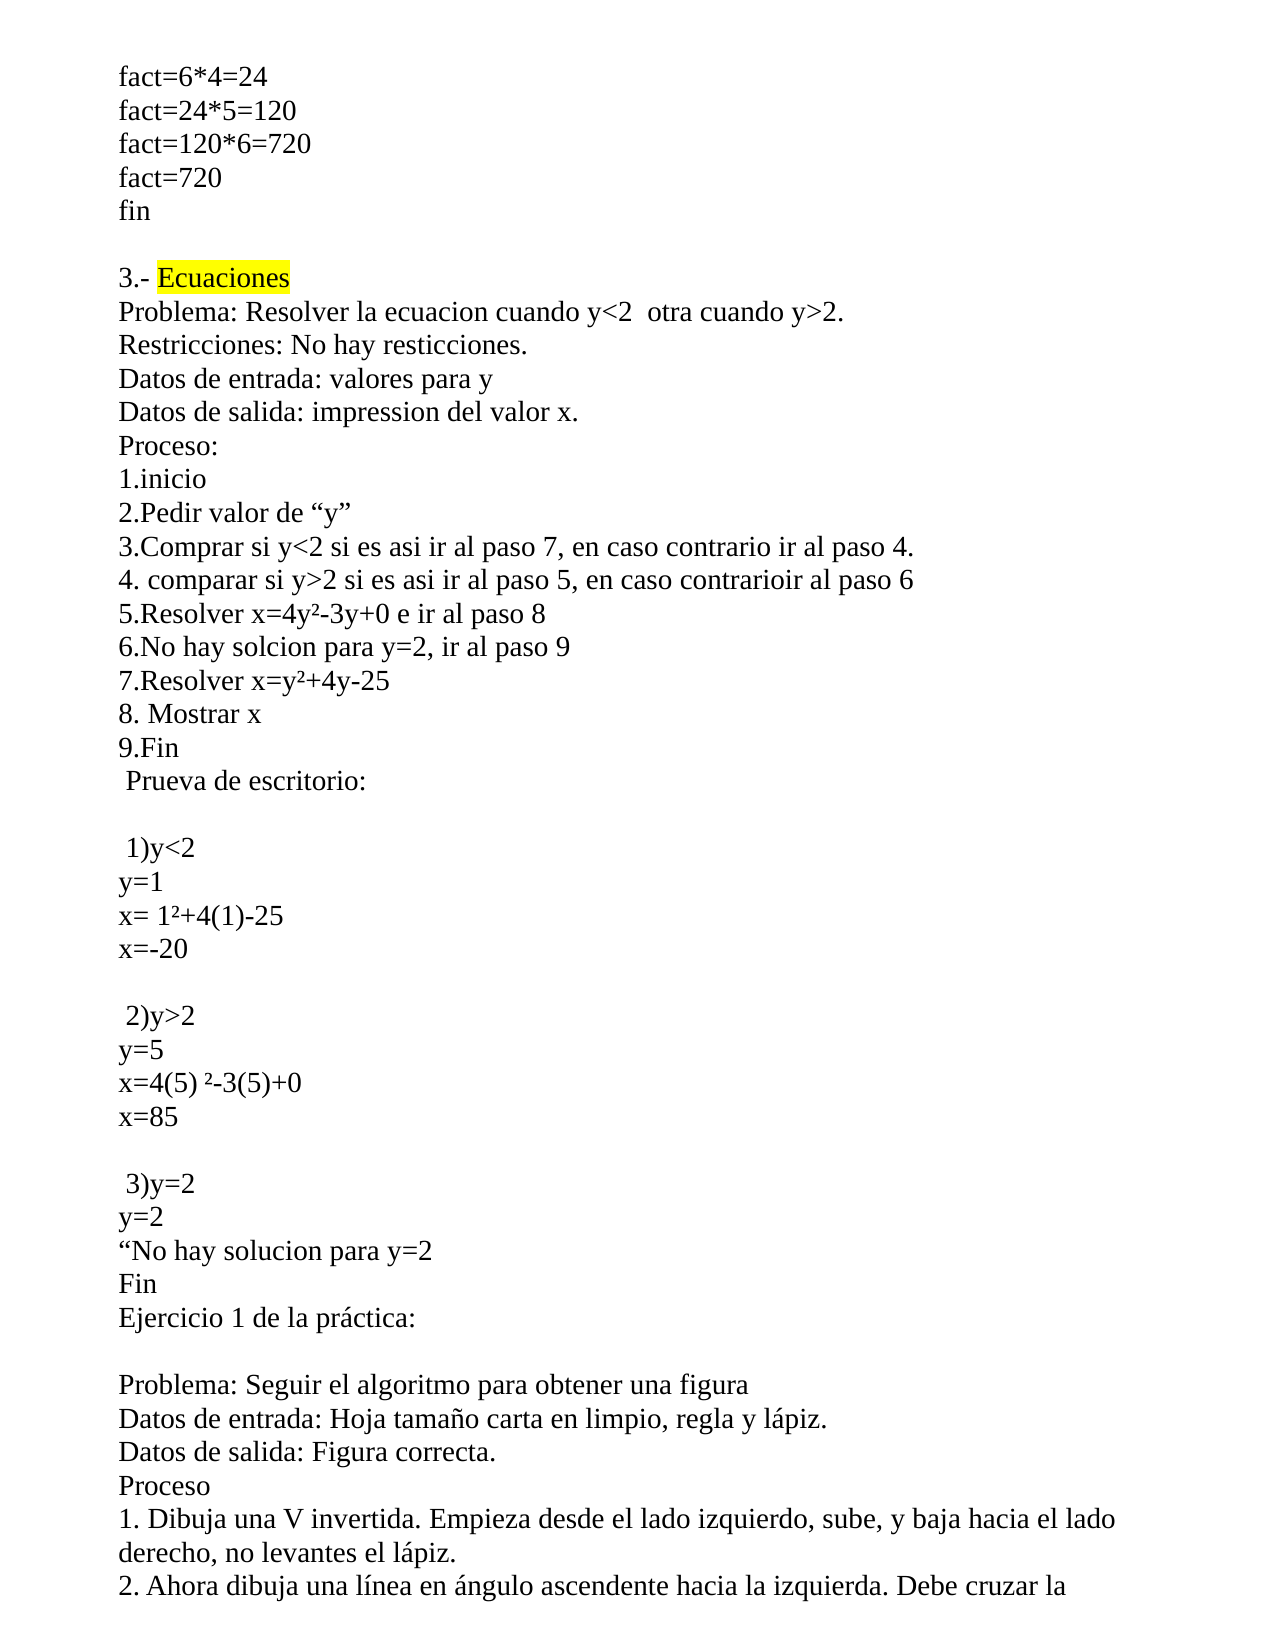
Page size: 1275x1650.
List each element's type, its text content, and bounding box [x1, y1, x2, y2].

text Datos de salida: Figura correcta. [118, 1434, 1205, 1468]
text Fin [118, 1267, 1205, 1300]
text 7.Resolver x=y²+4y-25 [118, 663, 1205, 696]
text 4. comparar si y>2 si es asi ir al paso 5, en caso contrarioir al paso 6 [118, 562, 1205, 596]
text derecho, no levantes el lápiz. [118, 1535, 1205, 1568]
text x=-20 [118, 931, 1205, 965]
text Proceso [118, 1468, 1205, 1501]
text 1. Dibuja una V invertida. Empieza desde el lado izquierdo, sube, y baja hacia el lado [118, 1501, 1205, 1535]
text fact=120*6=720 [118, 126, 1205, 160]
text 6.No hay solcion para y=2, ir al paso 9 [118, 629, 1205, 663]
text y=5 [118, 1032, 1205, 1065]
text 5.Resolver x=4y²-3y+0 e ir al paso 8 [118, 596, 1205, 629]
text fin [118, 193, 1205, 227]
text fact=24*5=120 [118, 93, 1205, 126]
text Proceso: [118, 428, 1205, 462]
text 2)y>2 [118, 998, 1205, 1032]
text 9.Fin [118, 730, 1205, 763]
text Datos de entrada: valores para y [118, 361, 1205, 394]
text y=2 [118, 1199, 1205, 1233]
text x=85 [118, 1099, 1205, 1132]
text 8. Mostrar x [118, 696, 1205, 730]
text fact=720 [118, 160, 1205, 193]
text Problema: Resolver la ecuacion cuando y<2 otra cuando y>2. [118, 294, 1205, 327]
text 2.Pedir valor de “y” [118, 495, 1205, 529]
text Restricciones: No hay resticciones. [118, 327, 1205, 361]
text 3)y=2 [118, 1166, 1205, 1199]
text x=4(5) ²-3(5)+0 [118, 1065, 1205, 1099]
text Datos de salida: impression del valor x. [118, 394, 1205, 428]
text 1)y<2 [118, 831, 1205, 864]
text Problema: Seguir el algoritmo para obtener una figura [118, 1367, 1205, 1401]
text y=1 [118, 864, 1205, 898]
text x= 1²+4(1)-25 [118, 898, 1205, 931]
text 2. Ahora dibuja una línea en ángulo ascendente hacia la izquierda. Debe cruzar la [118, 1568, 1205, 1602]
text 1.inicio [118, 462, 1205, 495]
text Ejercicio 1 de la práctica: [118, 1300, 1205, 1334]
text “No hay solucion para y=2 [118, 1233, 1205, 1267]
text 3.Comprar si y<2 si es asi ir al paso 7, en caso contrario ir al paso 4. [118, 529, 1205, 562]
text fact=6*4=24 [118, 59, 1205, 93]
text Datos de entrada: Hoja tamaño carta en limpio, regla y lápiz. [118, 1401, 1205, 1434]
text 3.- Ecuaciones [118, 260, 1205, 294]
text Prueva de escritorio: [118, 763, 1205, 797]
